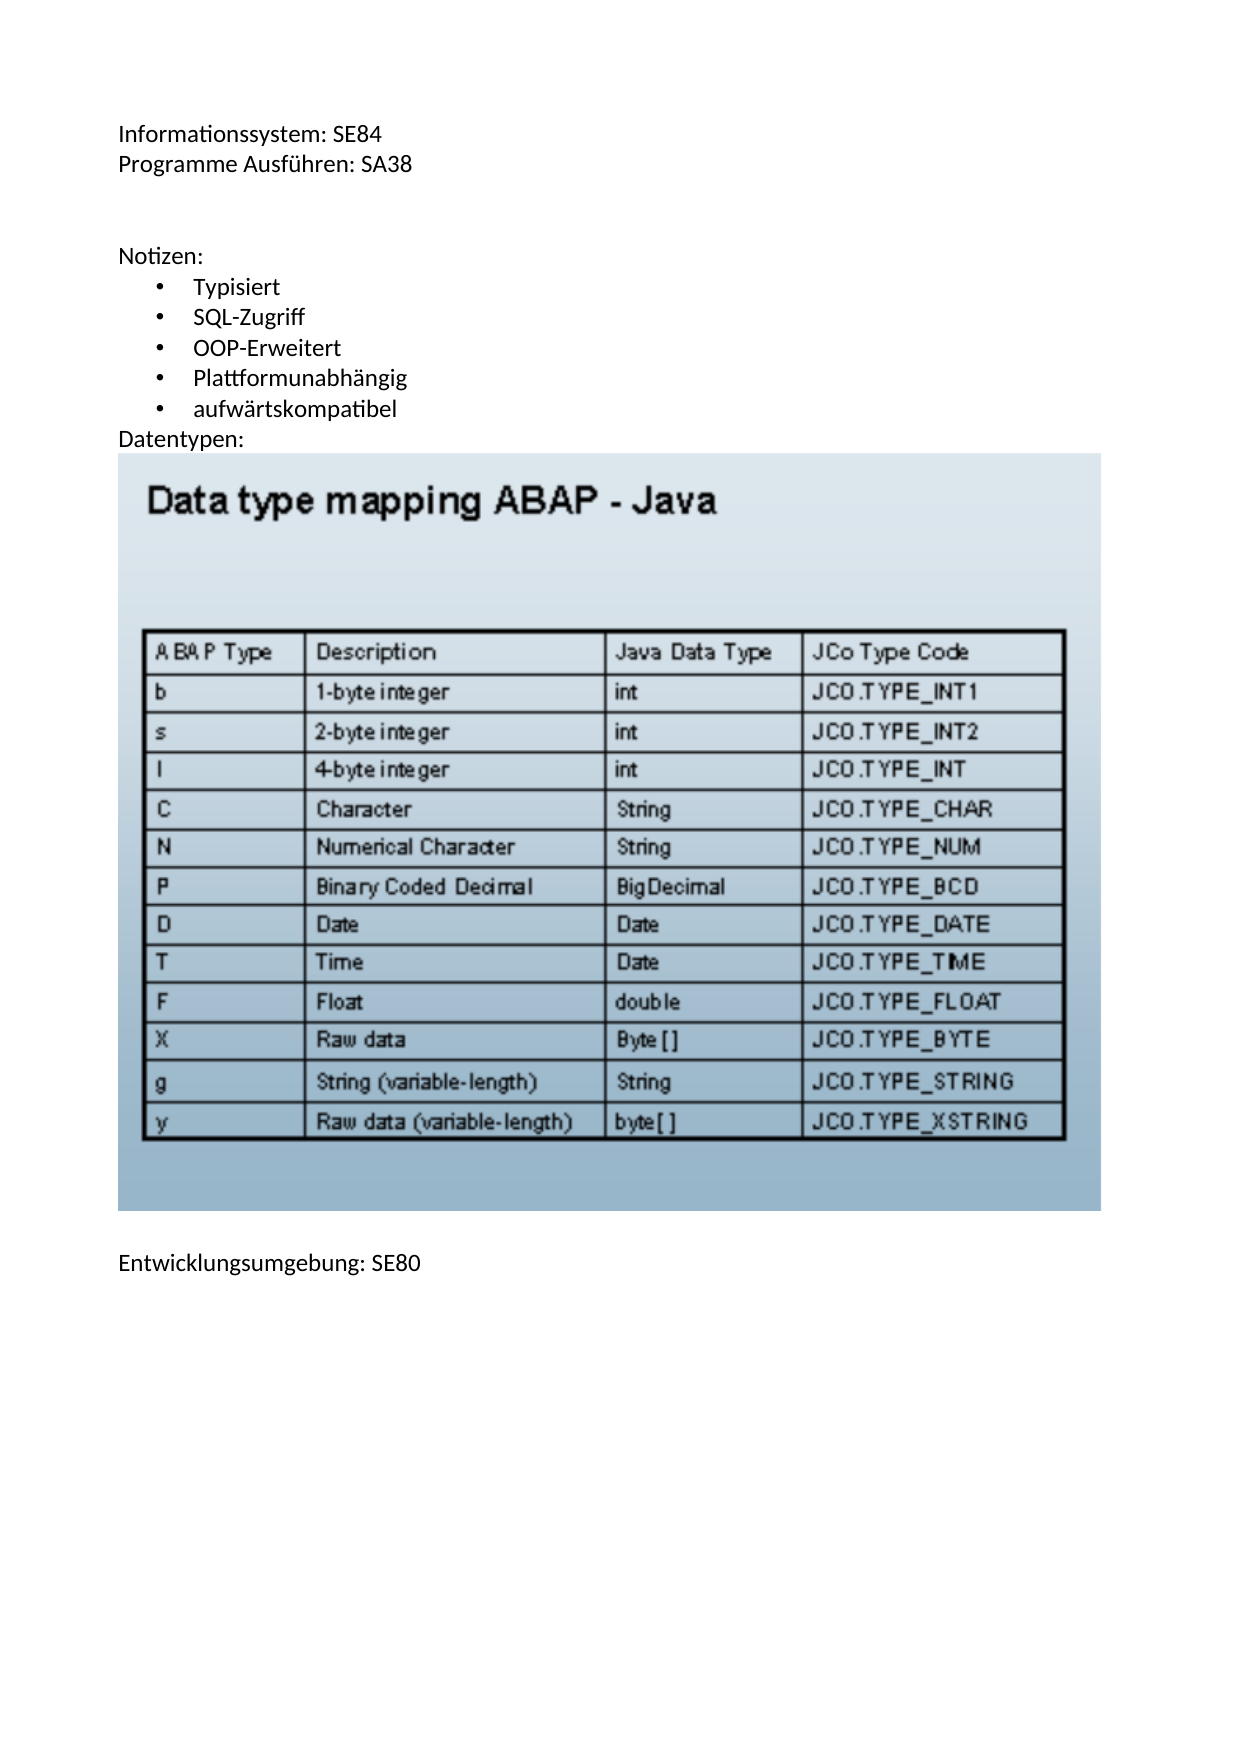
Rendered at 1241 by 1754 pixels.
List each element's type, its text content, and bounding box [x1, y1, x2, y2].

list SQL-Zugriff [156, 301, 1122, 332]
text Datentypen: [118, 423, 1122, 454]
text Entwicklungsumgebung: SE80 [118, 1247, 1122, 1277]
text Programme Ausführen: SA38 [118, 149, 1122, 179]
picture [118, 453, 1102, 1211]
text Informationssystem: SE84 [118, 118, 1122, 149]
text Notizen: [118, 240, 1122, 271]
list Typisiert [156, 271, 1122, 301]
list OOP-Erweitert [156, 332, 1122, 362]
list Plattformunabhängig [156, 362, 1122, 393]
list aufwärtskompatibel [156, 393, 1122, 423]
